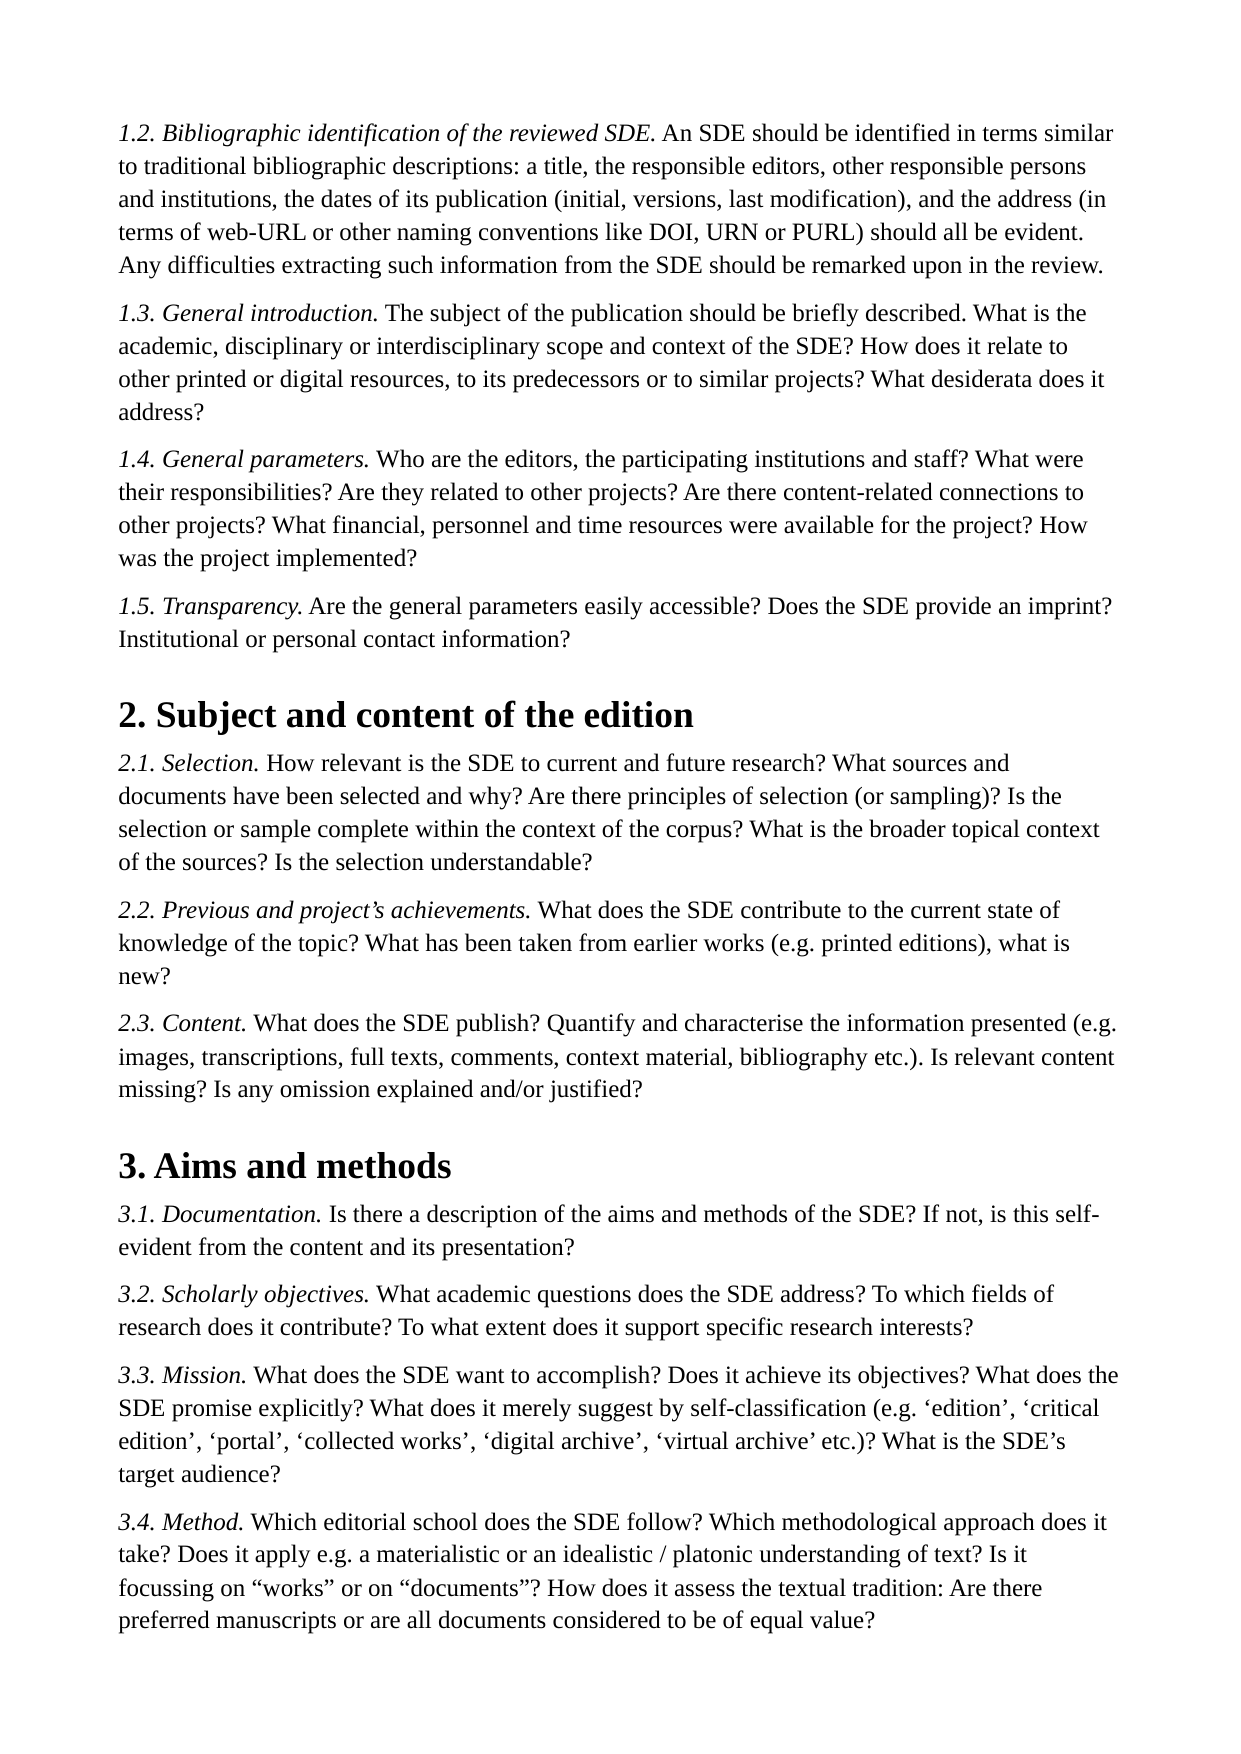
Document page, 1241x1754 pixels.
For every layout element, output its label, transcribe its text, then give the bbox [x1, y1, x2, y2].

subtitle 3. Aims and methods [118, 1143, 1122, 1186]
text 1.3. General introduction. The subject of the publication should be briefly described. What is the academic, disciplinary or interdisciplinary scope and context of the SDE? How does it relate to other printed or digital resources, to its predecessors or to similar projects? What desiderata does it address? [118, 298, 1122, 426]
text 3.2. Scholarly objectives. What academic questions does the SDE address? To which fields of research does it contribute? To what extent does it support specific research interests? [118, 1279, 1122, 1341]
text 3.1. Documentation. Is there a description of the aims and methods of the SDE? If not, is this self-evident from the content and its presentation? [118, 1199, 1122, 1260]
text 1.4. General parameters. Who are the editors, the participating institutions and staff? What were their responsibilities? Are they related to other projects? Are there content-related connections to other projects? What financial, personnel and time resources were available for the project? How was the project implemented? [118, 444, 1122, 572]
text 2.3. Content. What does the SDE publish? Quantify and characterise the information presented (e.g. images, transcriptions, full texts, comments, context material, bibliography etc.). Is relevant content missing? Is any omission explained and/or justified? [118, 1008, 1122, 1103]
subtitle 2. Subject and content of the edition [118, 693, 1122, 736]
text 3.4. Method. Which editorial school does the SDE follow? Which methodological approach does it take? Does it apply e.g. a materialistic or an idealistic / platonic understanding of text? Is it focussing on “works” or on “documents”? How does it assess the textual tradition: Are there preferred manuscripts or are all documents considered to be of equal value? [118, 1507, 1122, 1634]
text 2.2. Previous and project’s achievements. What does the SDE contribute to the current state of knowledge of the topic? What has been taken from earlier works (e.g. printed editions), what is new? [118, 895, 1122, 990]
text 1.5. Transparency. Are the general parameters easily accessible? Does the SDE provide an imprint? Institutional or personal contact information? [118, 591, 1122, 653]
text 3.3. Mission. What does the SDE want to accomplish? Does it achieve its objectives? What does the SDE promise explicitly? What does it merely suggest by self-classification (e.g. ‘edition’, ‘critical edition’, ‘portal’, ‘collected works’, ‘digital archive’, ‘virtual archive’ etc.)? What is the SDE’s target audience? [118, 1360, 1122, 1488]
text 2.1. Selection. How relevant is the SDE to current and future research? What sources and documents have been selected and why? Are there principles of selection (or sampling)? Is the selection or sample complete within the context of the corpus? What is the broader topical context of the sources? Is the selection understandable? [118, 748, 1122, 876]
text 1.2. Bibliographic identification of the reviewed SDE. An SDE should be identified in terms similar to traditional bibliographic descriptions: a title, the responsible editors, other responsible persons and institutions, the dates of its publication (initial, versions, last modification), and the address (in terms of web-URL or other naming conventions like DOI, URN or PURL) should all be evident. Any difficulties extracting such information from the SDE should be remarked upon in the review. [118, 118, 1122, 279]
